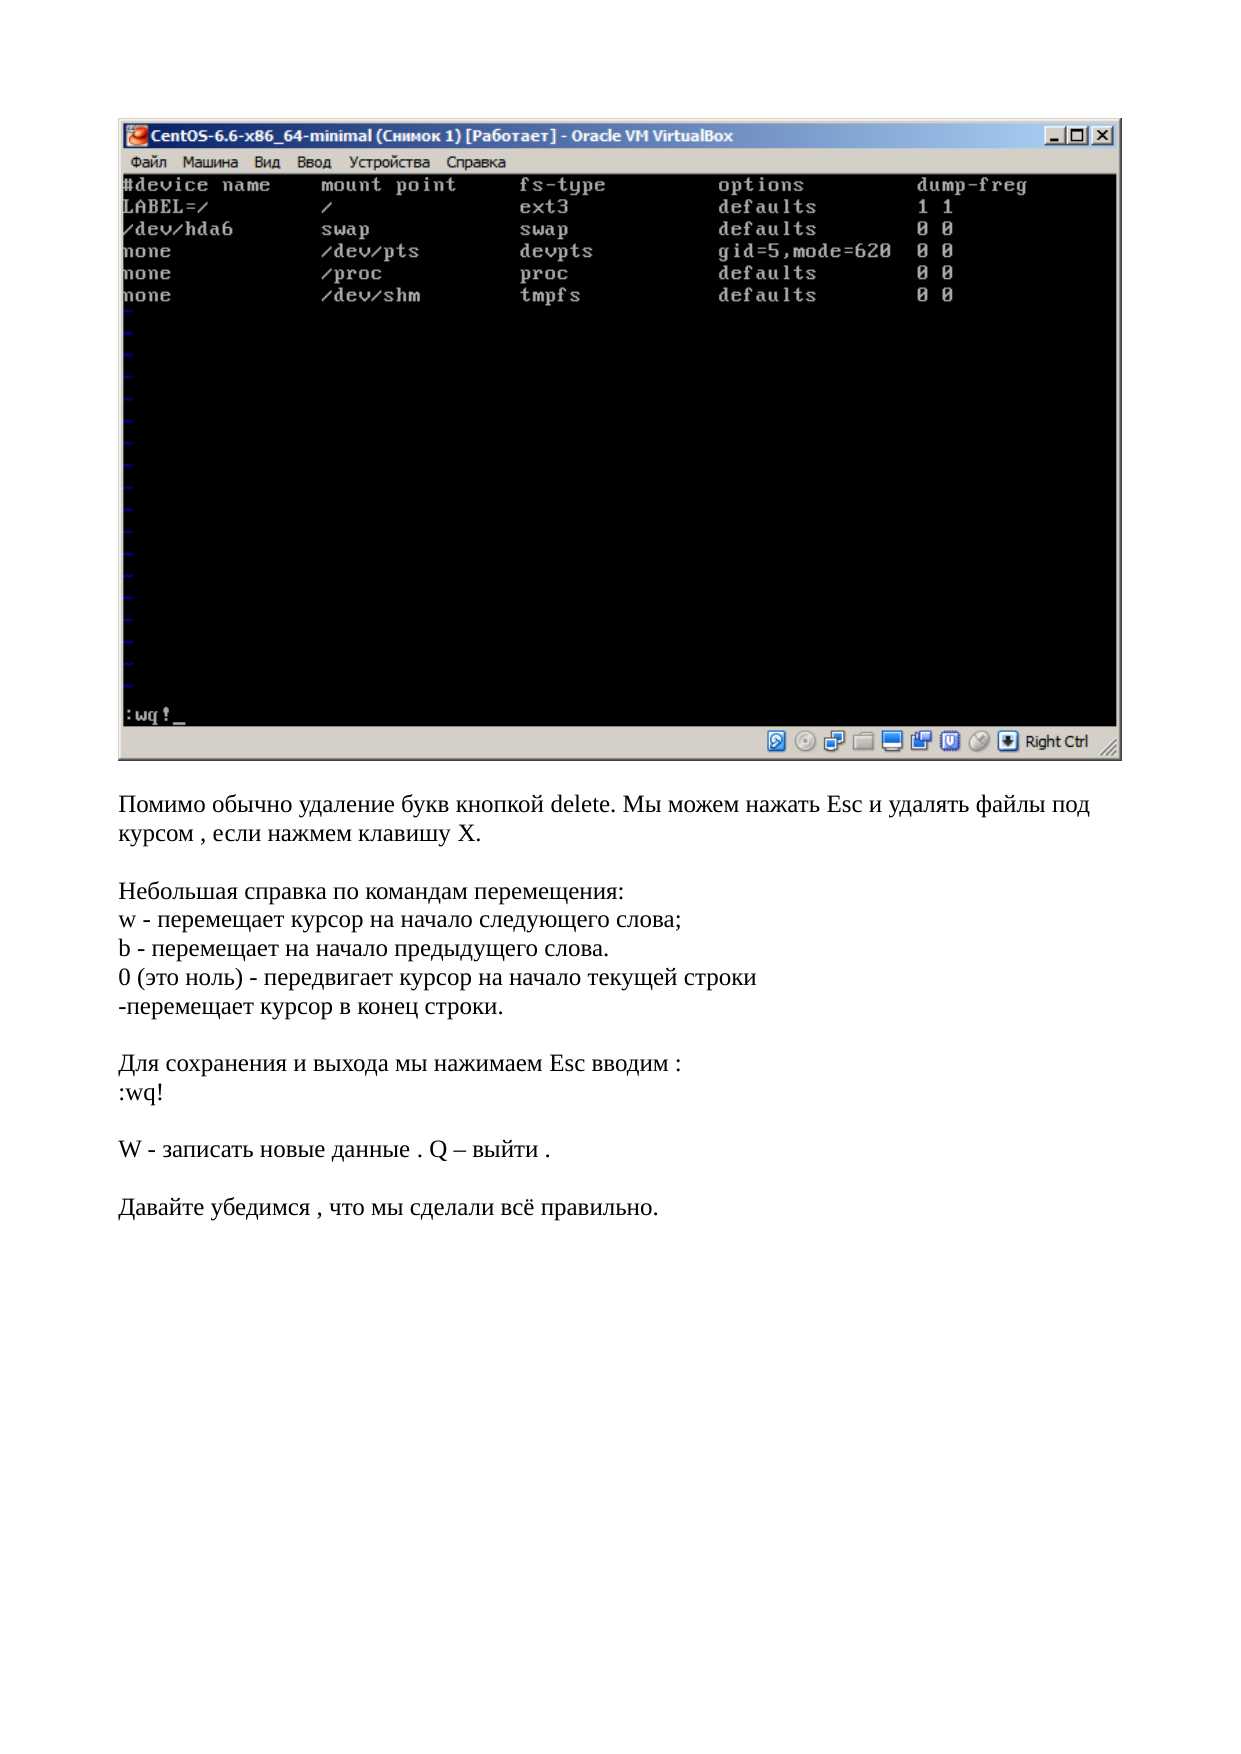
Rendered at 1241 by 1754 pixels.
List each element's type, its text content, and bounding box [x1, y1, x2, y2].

list -перемещает курсор в конец строки. [118, 991, 1122, 1019]
picture [118, 118, 1122, 761]
text Для сохранения и выхода мы нажимаем Esc вводим : [118, 1048, 1122, 1077]
text Помимо обычно удаление букв кнопкой delete. Мы можем нажать Esc и удалять файлы под курсом , если нажмем клавишу X. [118, 789, 1122, 847]
text Давайте убедимся , что мы сделали всё правильно. [118, 1192, 1122, 1221]
text Небольшая справка по командам перемещения: [118, 876, 1122, 904]
text w - перемещает курсор на начало следующего слова; [118, 904, 1122, 933]
text :wq! [118, 1077, 1122, 1106]
text 0 (это ноль) - передвигает курсор на начало текущей строки [118, 962, 1122, 991]
text b - перемещает на начало предыдущего слова. [118, 933, 1122, 962]
text W - записать новые данные . Q – выйти . [118, 1134, 1122, 1163]
